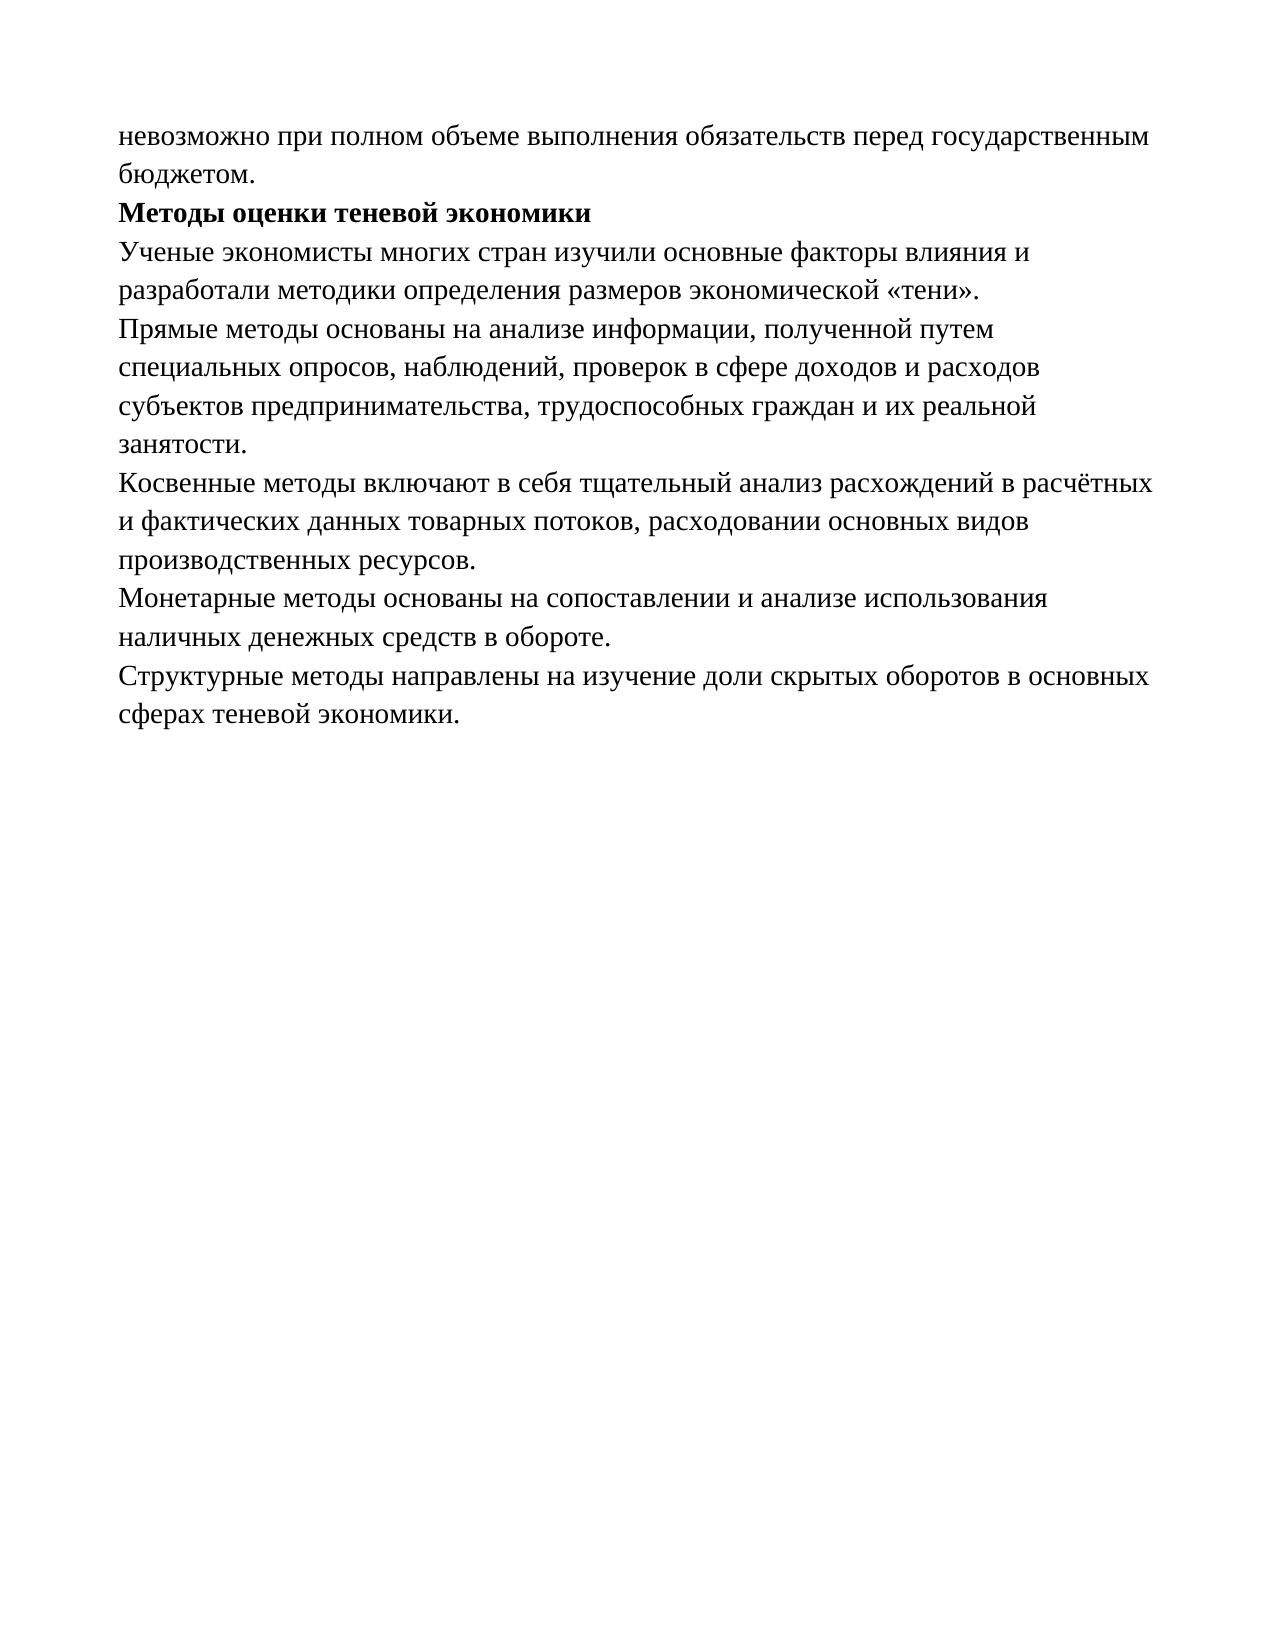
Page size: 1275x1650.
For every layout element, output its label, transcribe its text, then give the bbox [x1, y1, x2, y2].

text невозможно при полном объеме выполнения обязательств перед государственным бюджетом. [118, 118, 1157, 190]
text Косвенные методы включают в себя тщательный анализ расхождений в расчётных и фактических данных товарных потоков, расходовании основных видов производственных ресурсов. [118, 465, 1157, 576]
text Ученые экономисты многих стран изучили основные факторы влияния и разработали методики определения размеров экономической «тени». [118, 234, 1157, 306]
text Структурные методы направлены на изучение доли скрытых оборотов в основных сферах теневой экономики. [118, 658, 1157, 730]
text Монетарные методы основаны на сопоставлении и анализе использования наличных денежных средств в обороте. [118, 581, 1157, 653]
text Методы оценки теневой экономики [118, 195, 1157, 229]
text Прямые методы основаны на анализе информации, полученной путем специальных опросов, наблюдений, проверок в сфере доходов и расходов субъектов предпринимательства, трудоспособных граждан и их реальной занятости. [118, 311, 1157, 460]
